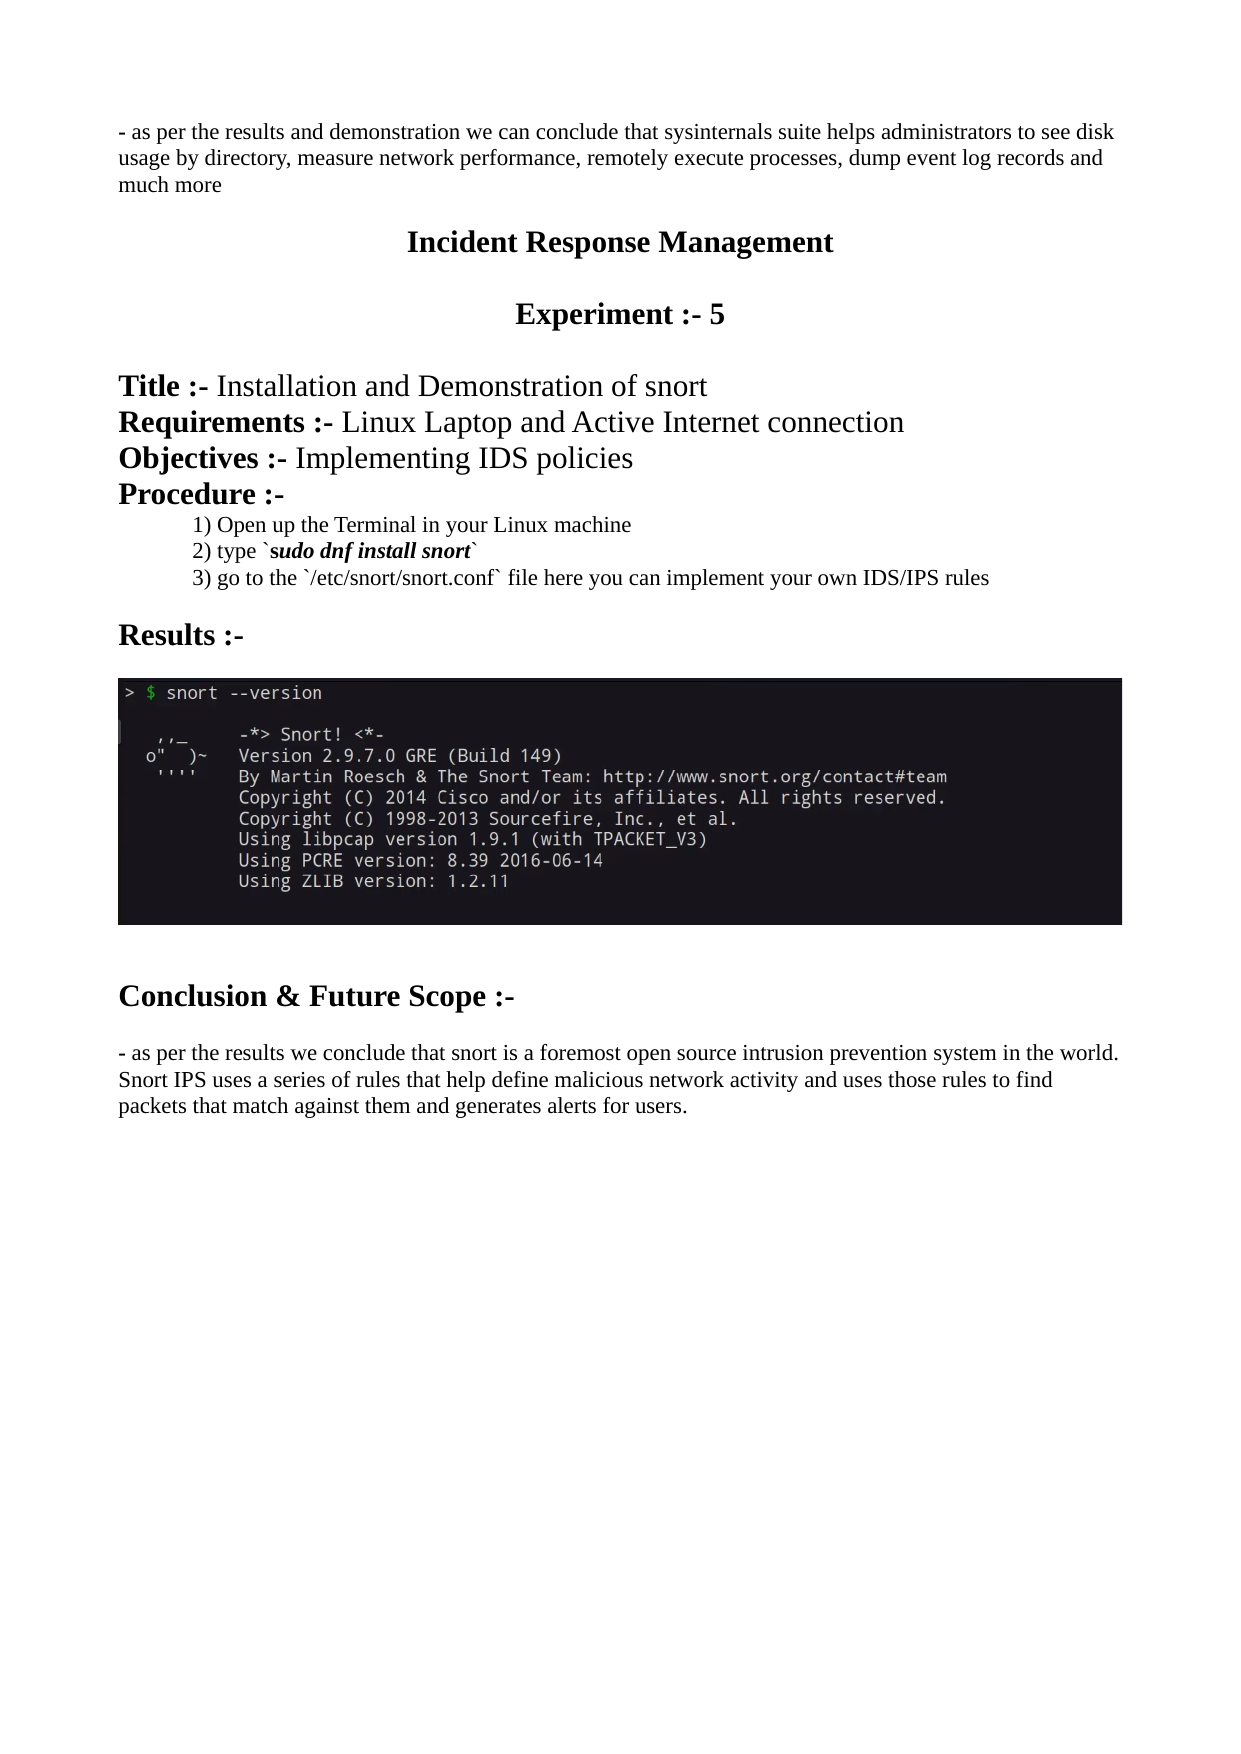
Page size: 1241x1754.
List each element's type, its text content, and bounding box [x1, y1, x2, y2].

text 3) go to the `/etc/snort/snort.conf` file here you can implement your own IDS/IPS rules [118, 564, 1122, 590]
text Conclusion & Future Scope :- [118, 977, 1122, 1013]
text Experiment :- 5 [118, 295, 1122, 331]
text Results :- [118, 616, 1122, 652]
text Title :- Installation and Demonstration of snort [118, 367, 1122, 403]
text Requirements :- Linux Laptop and Active Internet connection [118, 403, 1122, 439]
picture [118, 678, 1123, 925]
text - as per the results we conclude that snort is a foremost open source intrusion prevention system in the world. Snort IPS uses a series of rules that help define malicious network activity and uses those rules to find packets that match against them and generates alerts for users. [118, 1039, 1122, 1118]
text 1) Open up the Terminal in your Linux machine [118, 511, 1122, 537]
text Procedure :- [118, 475, 1122, 511]
text Incident Response Management [118, 223, 1122, 259]
text - as per the results and demonstration we can conclude that sysinternals suite helps administrators to see disk usage by directory, measure network performance, remotely execute processes, dump event log records and much more [118, 118, 1122, 197]
text Objectives :- Implementing IDS policies [118, 439, 1122, 475]
text 2) type `sudo dnf install snort` [118, 537, 1122, 564]
